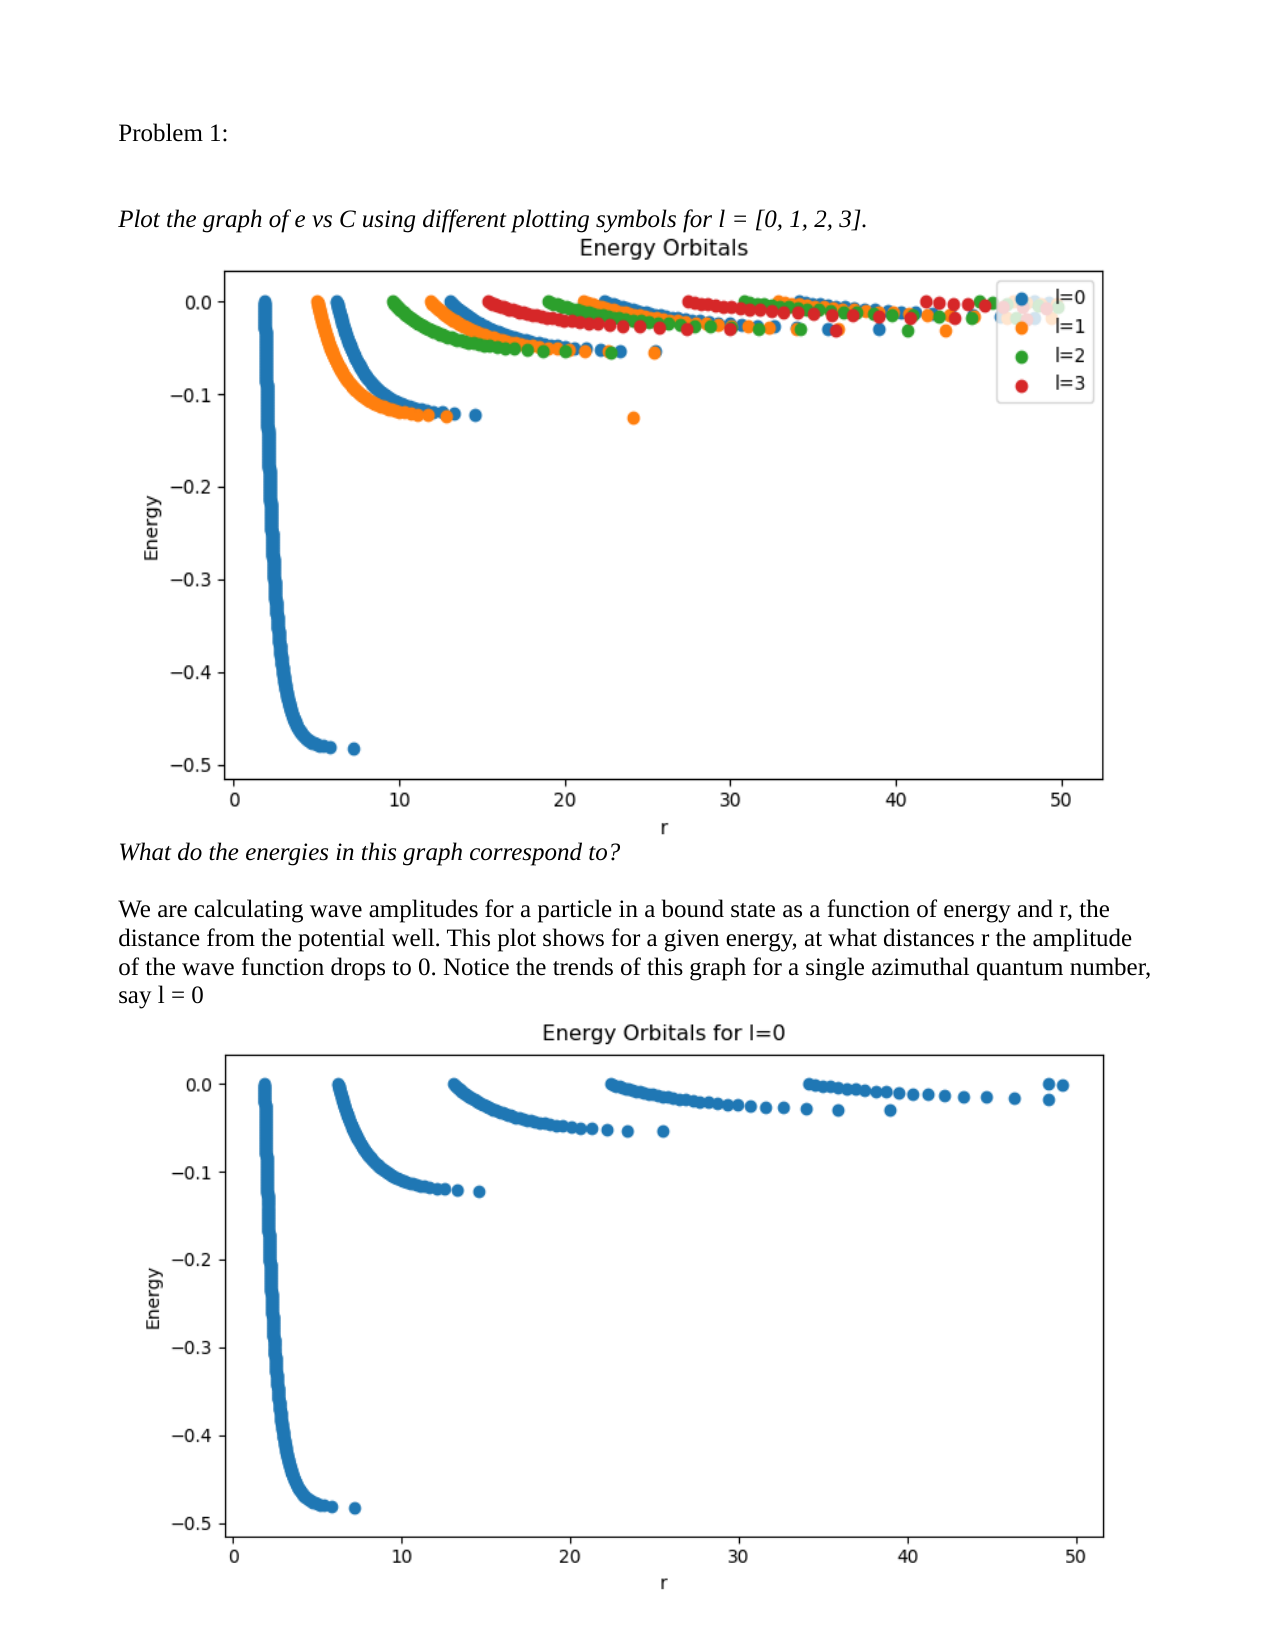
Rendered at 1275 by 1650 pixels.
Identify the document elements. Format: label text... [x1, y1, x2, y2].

text What do the energies in this graph correspond to? [118, 851, 1157, 866]
picture [83, 980, 1216, 1605]
picture [83, 193, 1216, 851]
text Problem 1: [118, 118, 1157, 147]
text We are calculating wave amplitudes for a particle in a bound state as a function of energy and r, the distance from the potential well. This plot shows for a given energy, at what distances r the amplitude of the wave function drops to 0. Notice the trends of this graph for a single azimuthal quantum number, say l = 0 [118, 894, 1157, 980]
